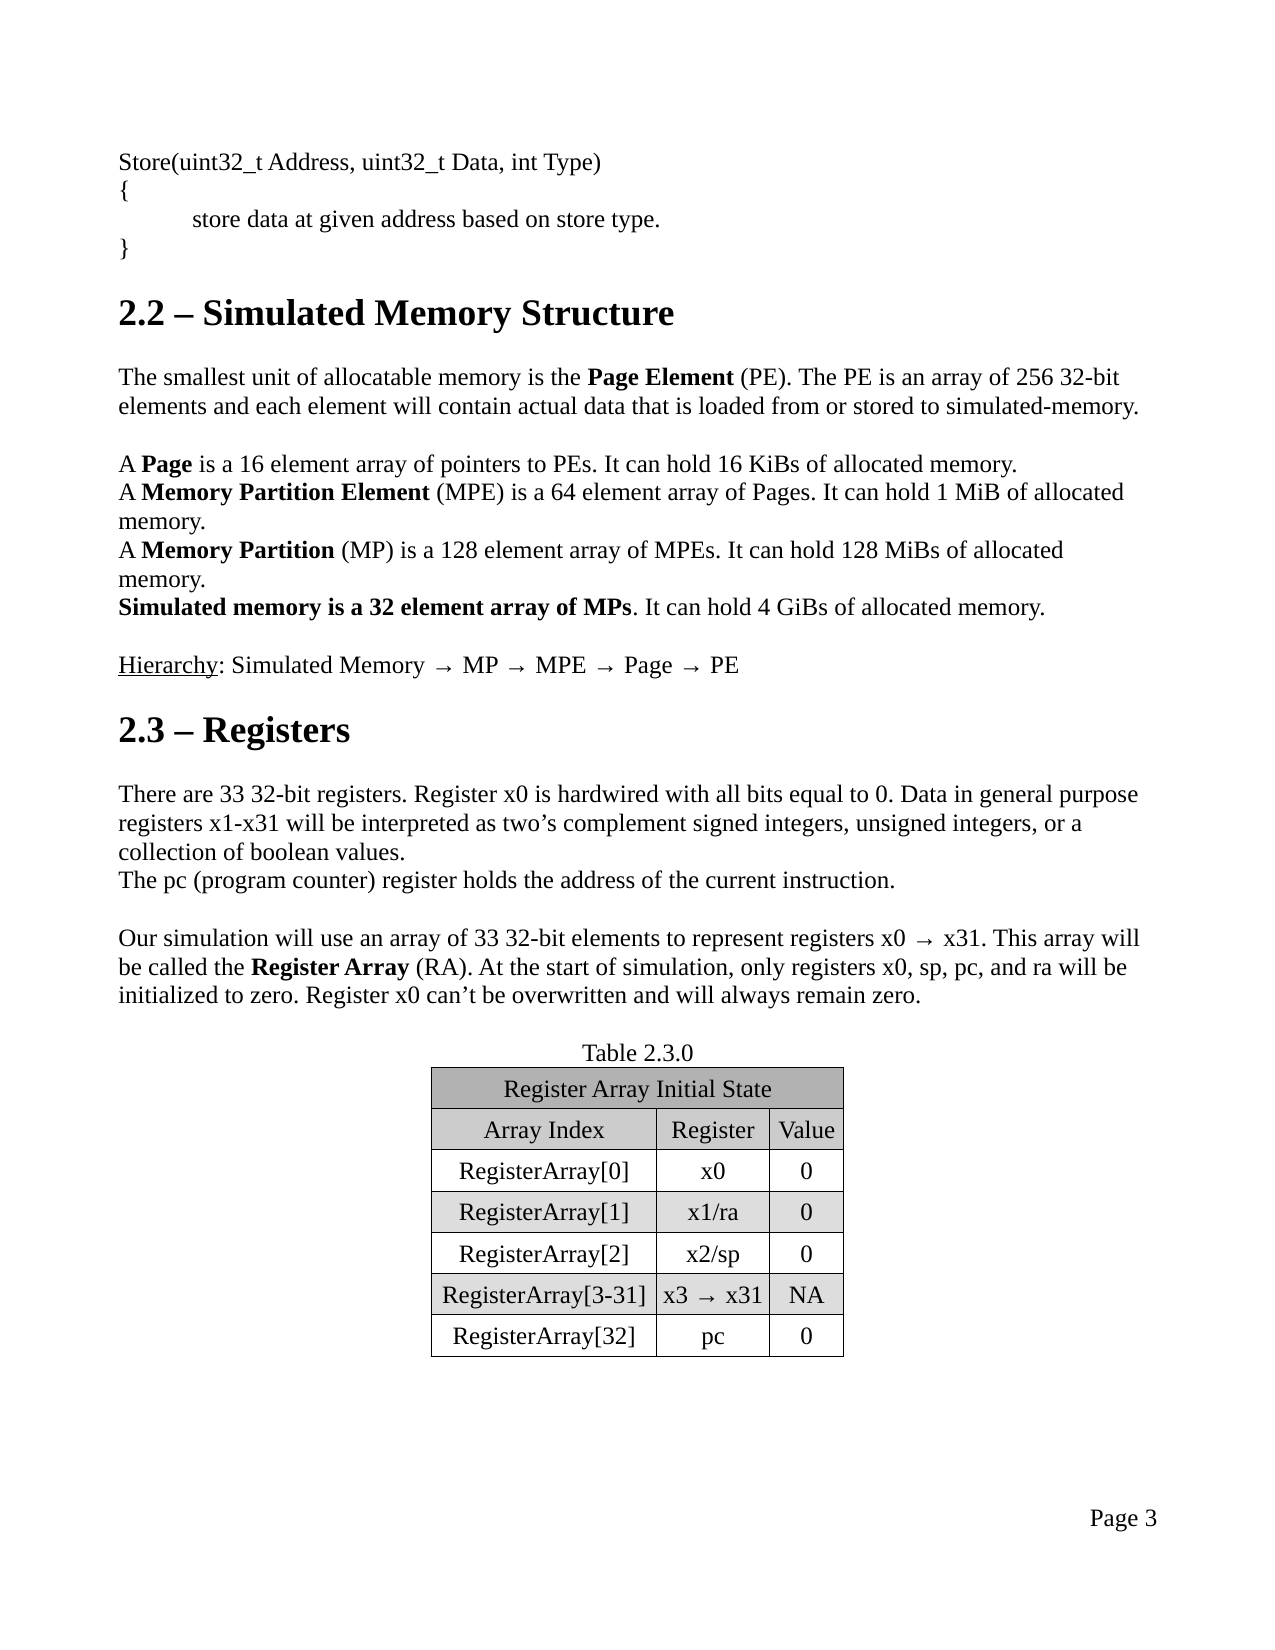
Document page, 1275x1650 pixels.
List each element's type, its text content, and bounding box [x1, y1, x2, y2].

table_cell RegisterArray[32] [432, 1315, 656, 1356]
table_cell 0 [770, 1192, 843, 1232]
table_cell RegisterArray[0] [432, 1150, 656, 1191]
table_cell Register [657, 1109, 769, 1149]
text A Memory Partition Element (MPE) is a 64 element array of Pages. It can hold 1 MiB of allocated memory. [118, 477, 1157, 535]
table_cell pc [657, 1315, 769, 1356]
text Table 2.3.0 [118, 1038, 1157, 1067]
table_cell RegisterArray[1] [432, 1192, 656, 1232]
table_cell x0 [657, 1150, 769, 1191]
text Our simulation will use an array of 33 32-bit elements to represent registers x0 → x31. This array will be called the Register Array (RA). At the start of simulation, only registers x0, sp, pc, and ra will be initialized to zero. Register x0 can’t be overwritten and will always remain zero. [118, 923, 1157, 1009]
text { [118, 176, 1157, 204]
text The pc (program counter) register holds the address of the current instruction. [118, 866, 1157, 894]
text Simulated memory is a 32 element array of MPs. It can hold 4 GiBs of allocated memory. [118, 592, 1157, 621]
table_header Register Array Initial State [432, 1068, 843, 1108]
table_cell NA [770, 1274, 843, 1314]
text Hierarchy: Simulated Memory → MP → MPE → Page → PE [118, 650, 1157, 679]
table_cell 0 [770, 1150, 843, 1191]
text 2.3 – Registers [118, 707, 1157, 751]
table_cell RegisterArray[3-31] [432, 1274, 656, 1314]
text A Page is a 16 element array of pointers to PEs. It can hold 16 KiBs of allocated memory. [118, 449, 1157, 477]
table_cell Value [770, 1109, 843, 1149]
text A Memory Partition (MP) is a 128 element array of MPEs. It can hold 128 MiBs of allocated memory. [118, 535, 1157, 592]
table_cell x2/sp [657, 1233, 769, 1273]
table_cell Array Index [432, 1109, 656, 1149]
table_cell RegisterArray[2] [432, 1233, 656, 1273]
text 2.2 – Simulated Memory Structure [118, 291, 1157, 334]
text store data at given address based on store type. [118, 204, 1157, 233]
text There are 33 32-bit registers. Register x0 is hardwired with all bits equal to 0. Data in general purpose registers x1-x31 will be interpreted as two’s complement signed integers, unsigned integers, or a collection of boolean values. [118, 779, 1157, 866]
table_cell 0 [770, 1315, 843, 1356]
table_cell x1/ra [657, 1192, 769, 1232]
text } [118, 233, 1157, 262]
table_cell x3 → x31 [657, 1274, 769, 1314]
text The smallest unit of allocatable memory is the Page Element (PE). The PE is an array of 256 32-bit elements and each element will contain actual data that is loaded from or stored to simulated-memory. [118, 362, 1157, 420]
text Store(uint32_t Address, uint32_t Data, int Type) [118, 147, 1157, 176]
table_cell 0 [770, 1233, 843, 1273]
